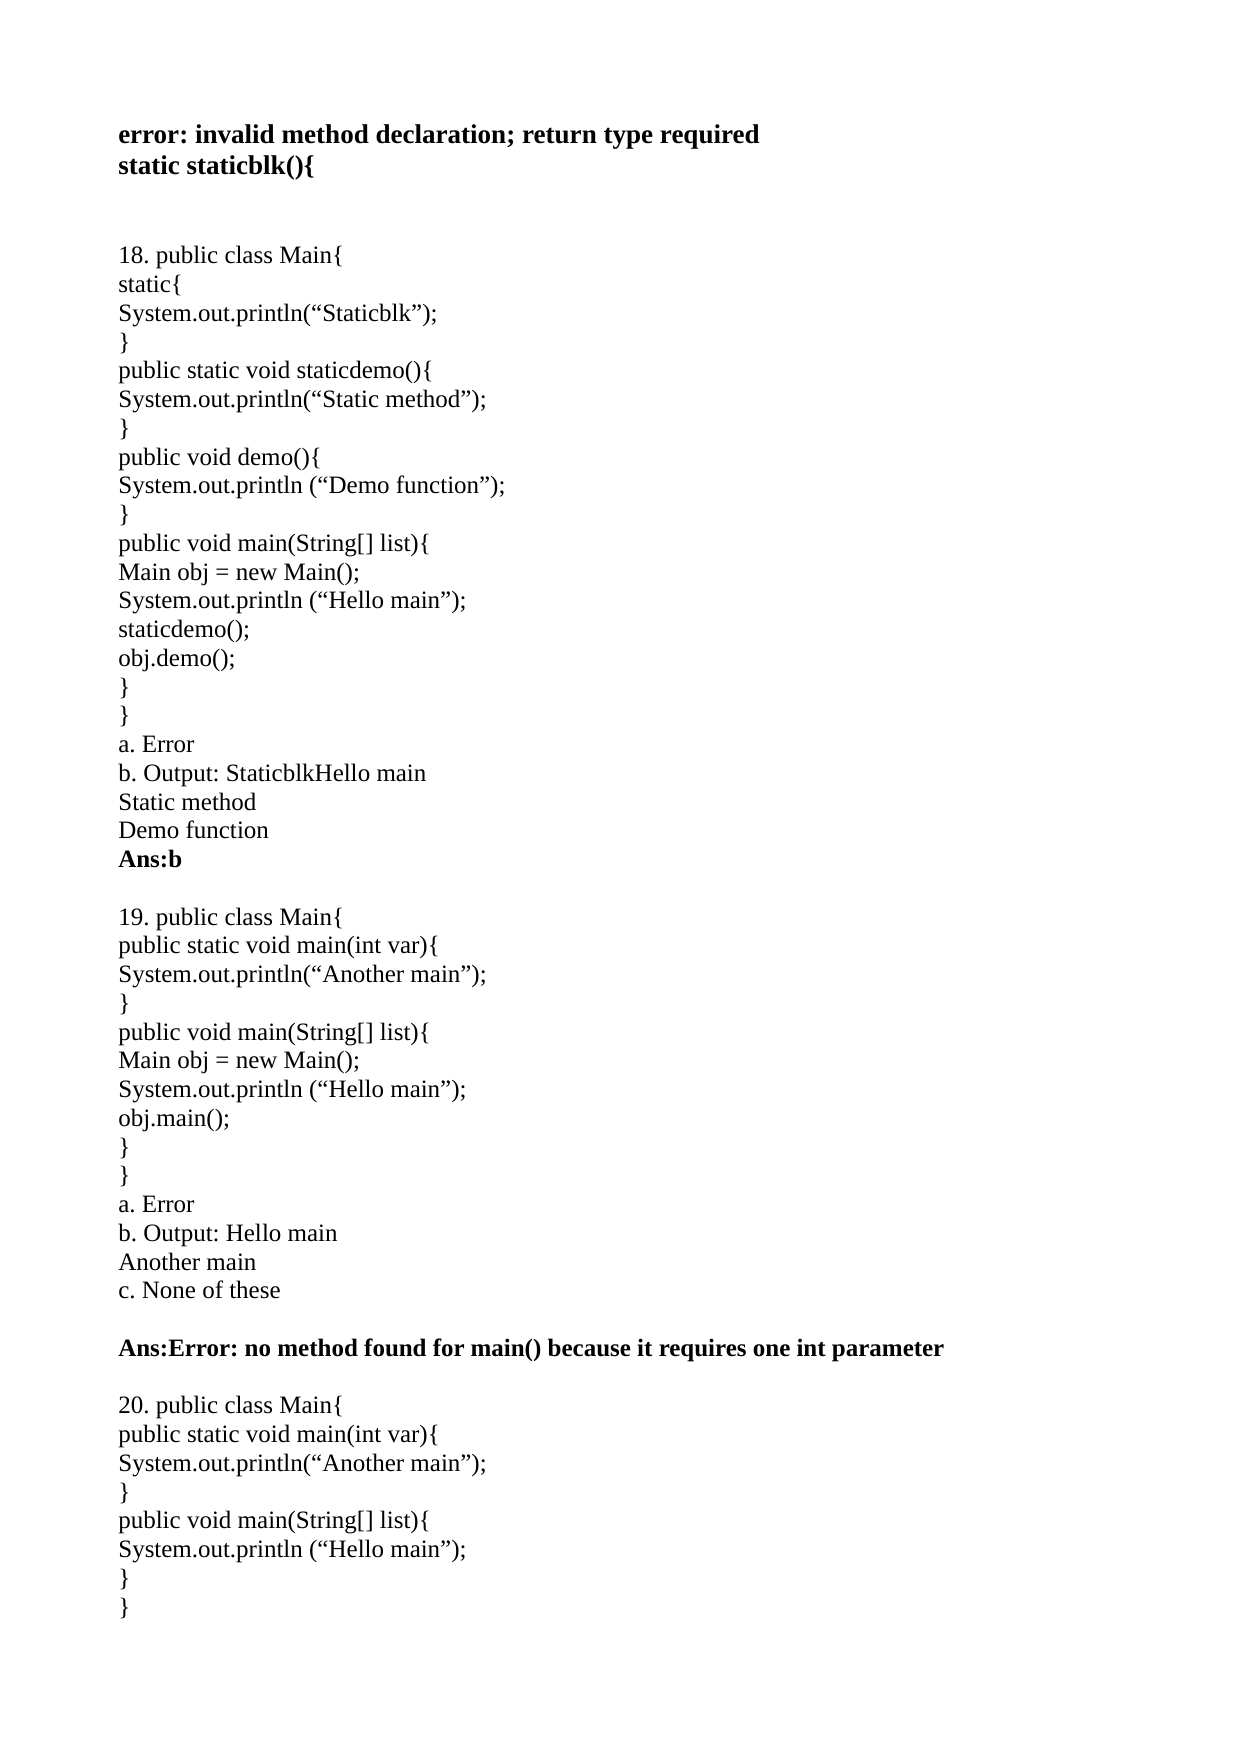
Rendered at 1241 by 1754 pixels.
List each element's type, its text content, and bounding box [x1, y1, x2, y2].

text System.out.println (“Demo function”); [118, 470, 1122, 499]
text System.out.println(“Another main”); [118, 1448, 1122, 1477]
text System.out.println(“Static method”); [118, 384, 1122, 413]
text a. Error [118, 1189, 1122, 1218]
text 20. public class Main{ [118, 1390, 1122, 1419]
text } [118, 499, 1122, 528]
text Main obj = new Main(); [118, 1045, 1122, 1074]
text System.out.println (“Hello main”); [118, 585, 1122, 614]
text Demo function [118, 815, 1122, 844]
text public void demo(){ [118, 442, 1122, 470]
text public void main(String[] list){ [118, 1017, 1122, 1045]
text b. Output: Hello main [118, 1218, 1122, 1247]
text } [118, 988, 1122, 1017]
text Ans:Error: no method found for main() because it requires one int parameter [118, 1333, 1122, 1362]
text static staticblk(){ [118, 149, 1122, 180]
text Static method [118, 787, 1122, 815]
text public static void staticdemo(){ [118, 355, 1122, 384]
text } [118, 672, 1122, 700]
text } [118, 1160, 1122, 1189]
text System.out.println (“Hello main”); [118, 1534, 1122, 1563]
text staticdemo(); [118, 614, 1122, 643]
text System.out.println(“Another main”); [118, 959, 1122, 988]
text c. None of these [118, 1275, 1122, 1304]
text } [118, 327, 1122, 355]
text System.out.println (“Hello main”); [118, 1074, 1122, 1103]
text Main obj = new Main(); [118, 557, 1122, 585]
text 19. public class Main{ [118, 902, 1122, 930]
text } [118, 413, 1122, 442]
text } [118, 1563, 1122, 1592]
text error: invalid method declaration; return type required [118, 118, 1122, 149]
text public void main(String[] list){ [118, 528, 1122, 557]
text } [118, 700, 1122, 729]
text 18. public class Main{ [118, 240, 1122, 269]
text obj.demo(); [118, 643, 1122, 672]
text a. Error [118, 729, 1122, 758]
text b. Output: StaticblkHello main [118, 758, 1122, 787]
text } [118, 1592, 1122, 1620]
text public static void main(int var){ [118, 1419, 1122, 1448]
text System.out.println(“Staticblk”); [118, 298, 1122, 327]
text Another main [118, 1247, 1122, 1275]
text Ans:b [118, 844, 1122, 873]
text static{ [118, 269, 1122, 298]
text public void main(String[] list){ [118, 1505, 1122, 1534]
text obj.main(); [118, 1103, 1122, 1132]
text } [118, 1477, 1122, 1505]
text public static void main(int var){ [118, 930, 1122, 959]
text } [118, 1132, 1122, 1160]
